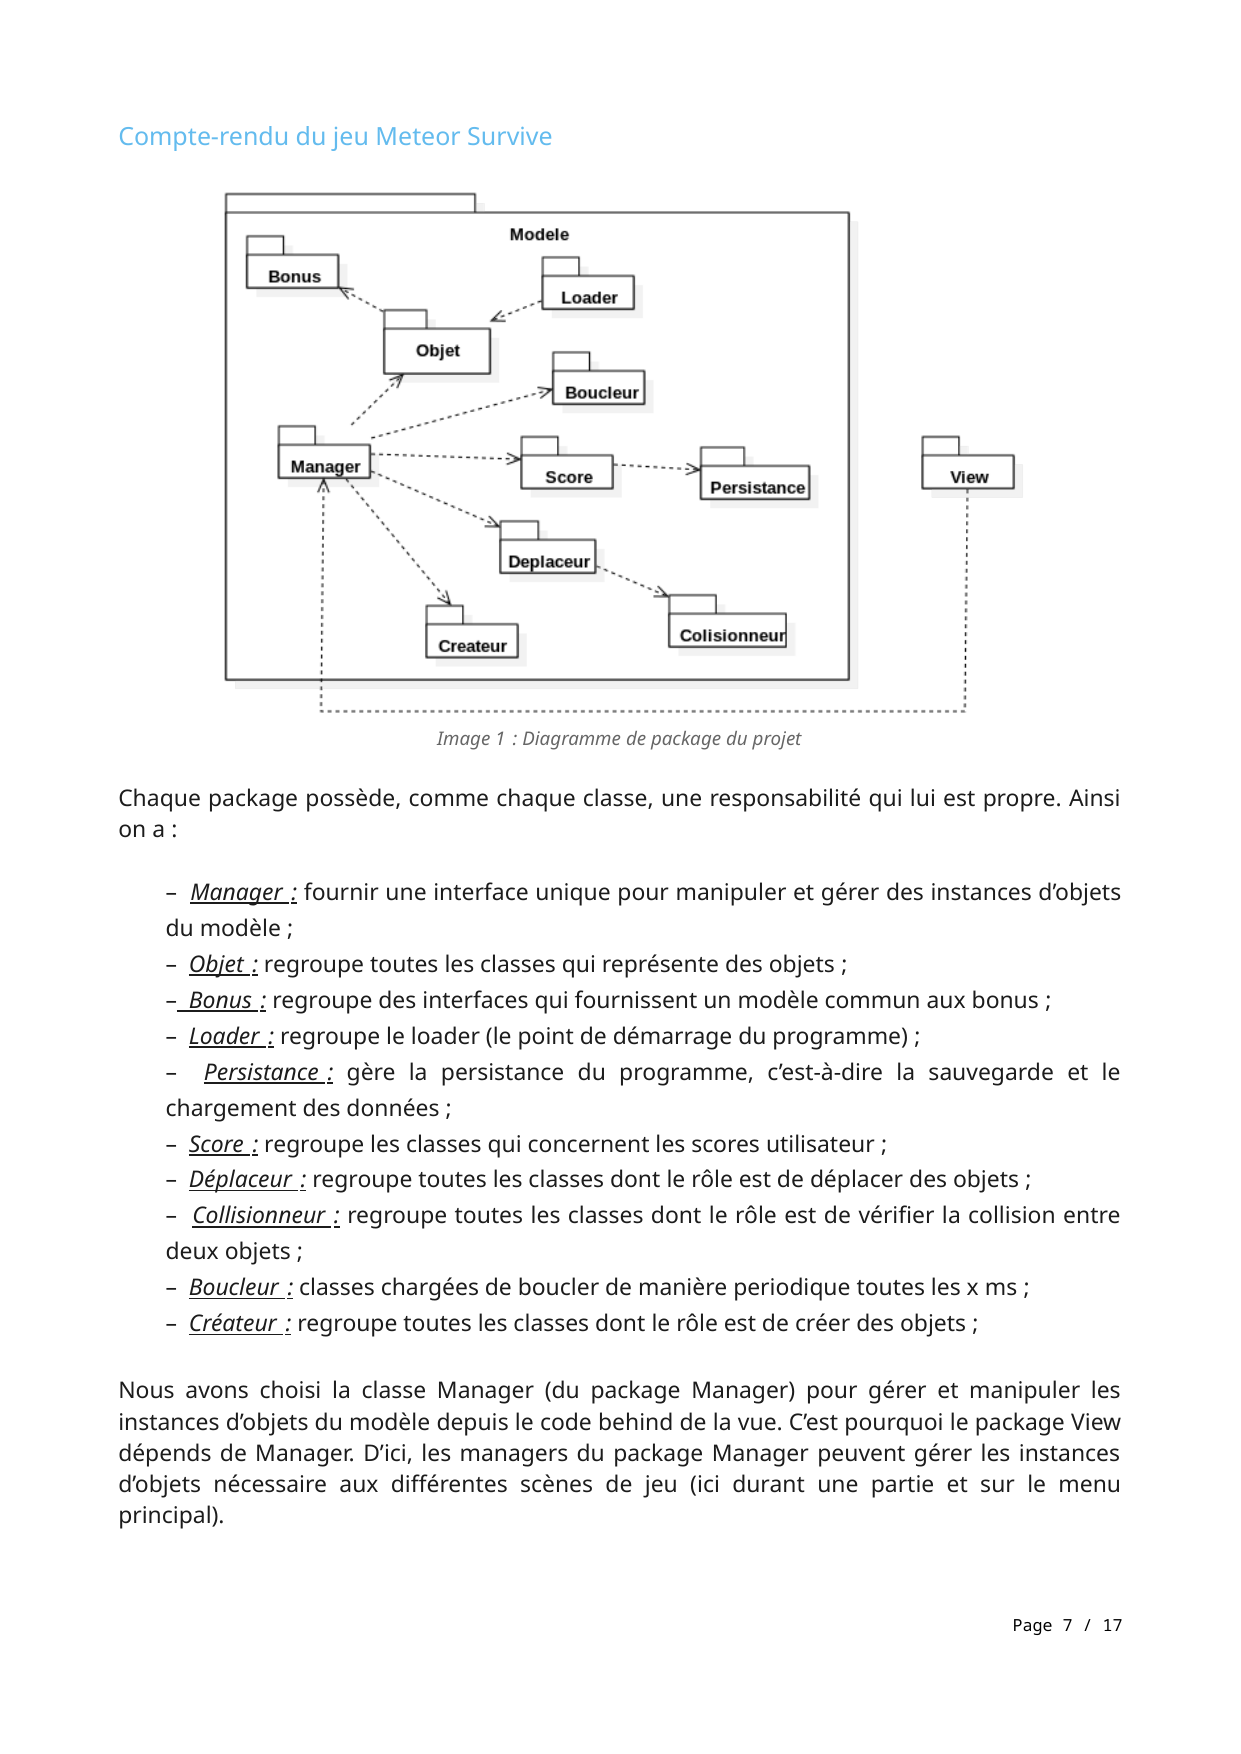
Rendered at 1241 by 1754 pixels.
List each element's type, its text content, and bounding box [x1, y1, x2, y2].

text Chaque package possède, comme chaque classe, une responsabilité qui lui est propre. Ainsi on a : [118, 782, 1122, 845]
text – Boucleur : classes chargées de boucler de manière periodique toutes les x ms ; [165, 1271, 1122, 1302]
picture [213, 181, 1027, 726]
text Nous avons choisi la classe Manager (du package Manager) pour gérer et manipuler les instances d’objets du modèle depuis le code behind de la vue. C’est pourquoi le package View dépends de Manager. D’ici, les managers du package Manager peuvent gérer les instances d’objets nécessaire aux différentes scènes de jeu (ici durant une partie et sur le menu principal). [118, 1374, 1122, 1531]
text Image 1 : Diagramme de package du projet [118, 182, 1122, 751]
text – Loader : regroupe le loader (le point de démarrage du programme) ; [165, 1020, 1122, 1051]
text – Manager : fournir une interface unique pour manipuler et gérer des instances d’objets du modèle ; [165, 876, 1122, 943]
text – Bonus : regroupe des interfaces qui fournissent un modèle commun aux bonus ; [165, 984, 1122, 1015]
text – Persistance : gère la persistance du programme, c’est-à-dire la sauvegarde et le chargement des données ; [165, 1056, 1122, 1123]
text – Collisionneur : regroupe toutes les classes dont le rôle est de vérifier la collision entre deux objets ; [165, 1199, 1122, 1267]
text – Créateur : regroupe toutes les classes dont le rôle est de créer des objets ; [165, 1307, 1122, 1338]
text – Déplaceur : regroupe toutes les classes dont le rôle est de déplacer des objets ; [165, 1163, 1122, 1195]
text – Score : regroupe les classes qui concernent les scores utilisateur ; [165, 1127, 1122, 1159]
text – Objet : regroupe toutes les classes qui représente des objets ; [165, 948, 1122, 979]
